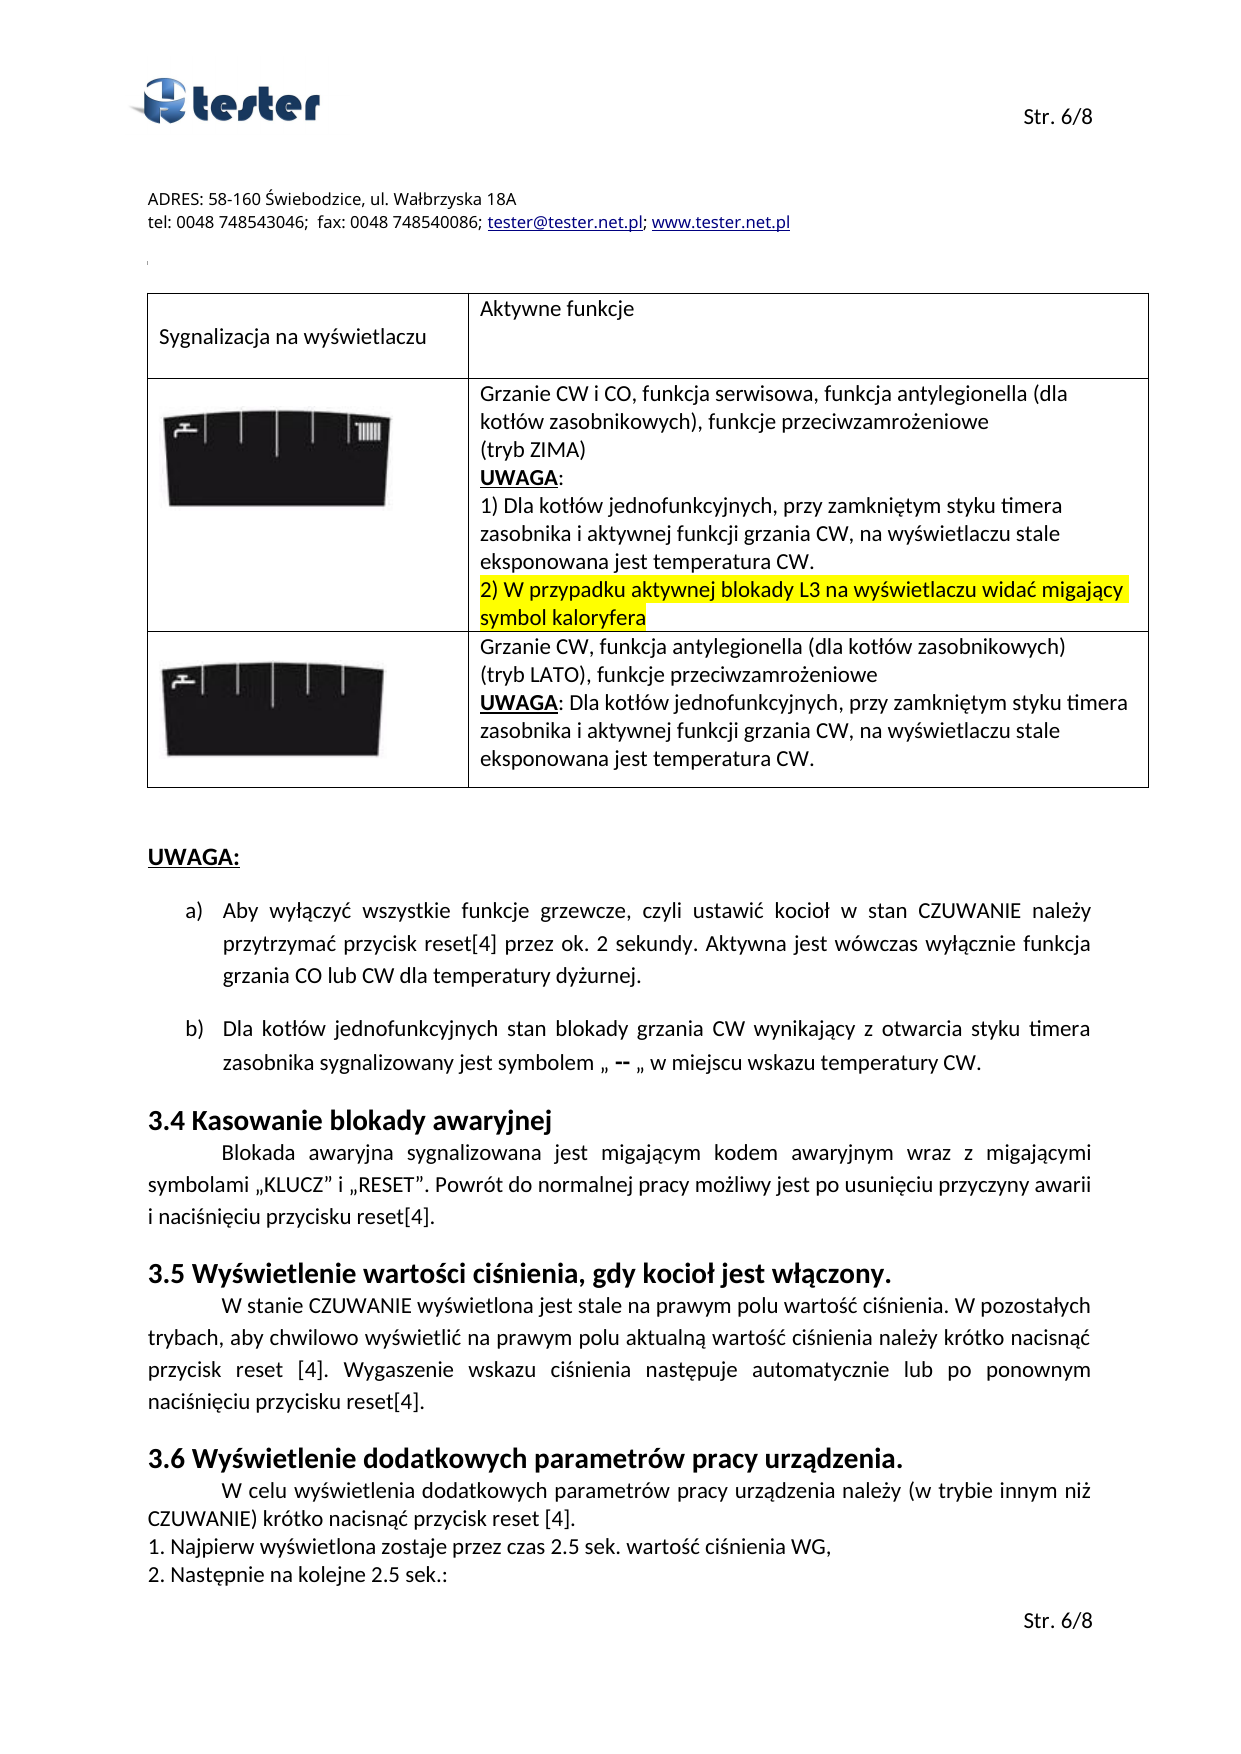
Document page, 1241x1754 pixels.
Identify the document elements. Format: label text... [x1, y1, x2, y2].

text UWAGA: [148, 841, 1093, 871]
text W celu wyświetlenia dodatkowych parametrów pracy urządzenia należy (w trybie innym niż CZUWANIE) krótko nacisnąć przycisk reset [4]. [148, 1476, 1093, 1532]
table_header Aktywne funkcje [469, 294, 1148, 378]
table_cell [148, 632, 468, 787]
text W stanie CZUWANIE wyświetlona jest stale na prawym polu wartość ciśnienia. W pozostałych trybach, aby chwilowo wyświetlić na prawym polu aktualną wartość ciśnienia należy krótko nacisnąć przycisk reset [4]. Wygaszenie wskazu ciśnienia następuje automatycznie lub po ponownym naciśnięciu przycisku reset[4]. [148, 1291, 1093, 1415]
table_cell Grzanie CW, funkcja antylegionella (dla kotłów zasobnikowych) (tryb LATO), funkcje przeciwzamrożeniowe UWAGA: Dla kotłów jednofunkcyjnych, przy zamkniętym styku timera zasobnika i aktywnej funkcji grzania CW, na wyświetlaczu stale eksponowana jest temperatura CW. [469, 632, 1148, 787]
table_cell [148, 379, 468, 631]
text 3.6 Wyświetlenie dodatkowych parametrów pracy urządzenia. [148, 1440, 1093, 1476]
text 1. Najpierw wyświetlona zostaje przez czas 2.5 sek. wartość ciśnienia WG, [148, 1532, 1093, 1560]
text 3.5 Wyświetlenie wartości ciśnienia, gdy kocioł jest włączony. [148, 1255, 1093, 1291]
list Aby wyłączyć wszystkie funkcje grzewcze, czyli ustawić kocioł w stan CZUWANIE należy przytrzymać przycisk reset[4] przez ok. 2 sekundy. Aktywna jest wówczas wyłącznie funkcja grzania CO lub CW dla temperatury dyżurnej. [185, 896, 1093, 989]
text Blokada awaryjna sygnalizowana jest migającym kodem awaryjnym wraz z migającymi symbolami „KLUCZ” i „RESET”. Powrót do normalnej pracy możliwy jest po usunięciu przyczyny awarii i naciśnięciu przycisku reset[4]. [148, 1138, 1093, 1230]
text 2. Następnie na kolejne 2.5 sek.: [148, 1560, 1093, 1588]
table_header Sygnalizacja na wyświetlaczu [148, 294, 468, 378]
table_cell Grzanie CW i CO, funkcja serwisowa, funkcja antylegionella (dla kotłów zasobnikowych), funkcje przeciwzamrożeniowe (tryb ZIMA) UWAGA: 1) Dla kotłów jednofunkcyjnych, przy zamkniętym styku timera zasobnika i aktywnej funkcji grzania CW, na wyświetlaczu stale eksponowana jest temperatura CW. 2) W przypadku aktywnej blokady L3 na wyświetlaczu widać migający symbol kaloryfera [469, 379, 1148, 631]
list Dla kotłów jednofunkcyjnych stan blokady grzania CW wynikający z otwarcia styku timera zasobnika sygnalizowany jest symbolem „ -- „ w miejscu wskazu temperatury CW. [185, 1014, 1093, 1077]
text 3.4 Kasowanie blokady awaryjnej [148, 1102, 1093, 1138]
